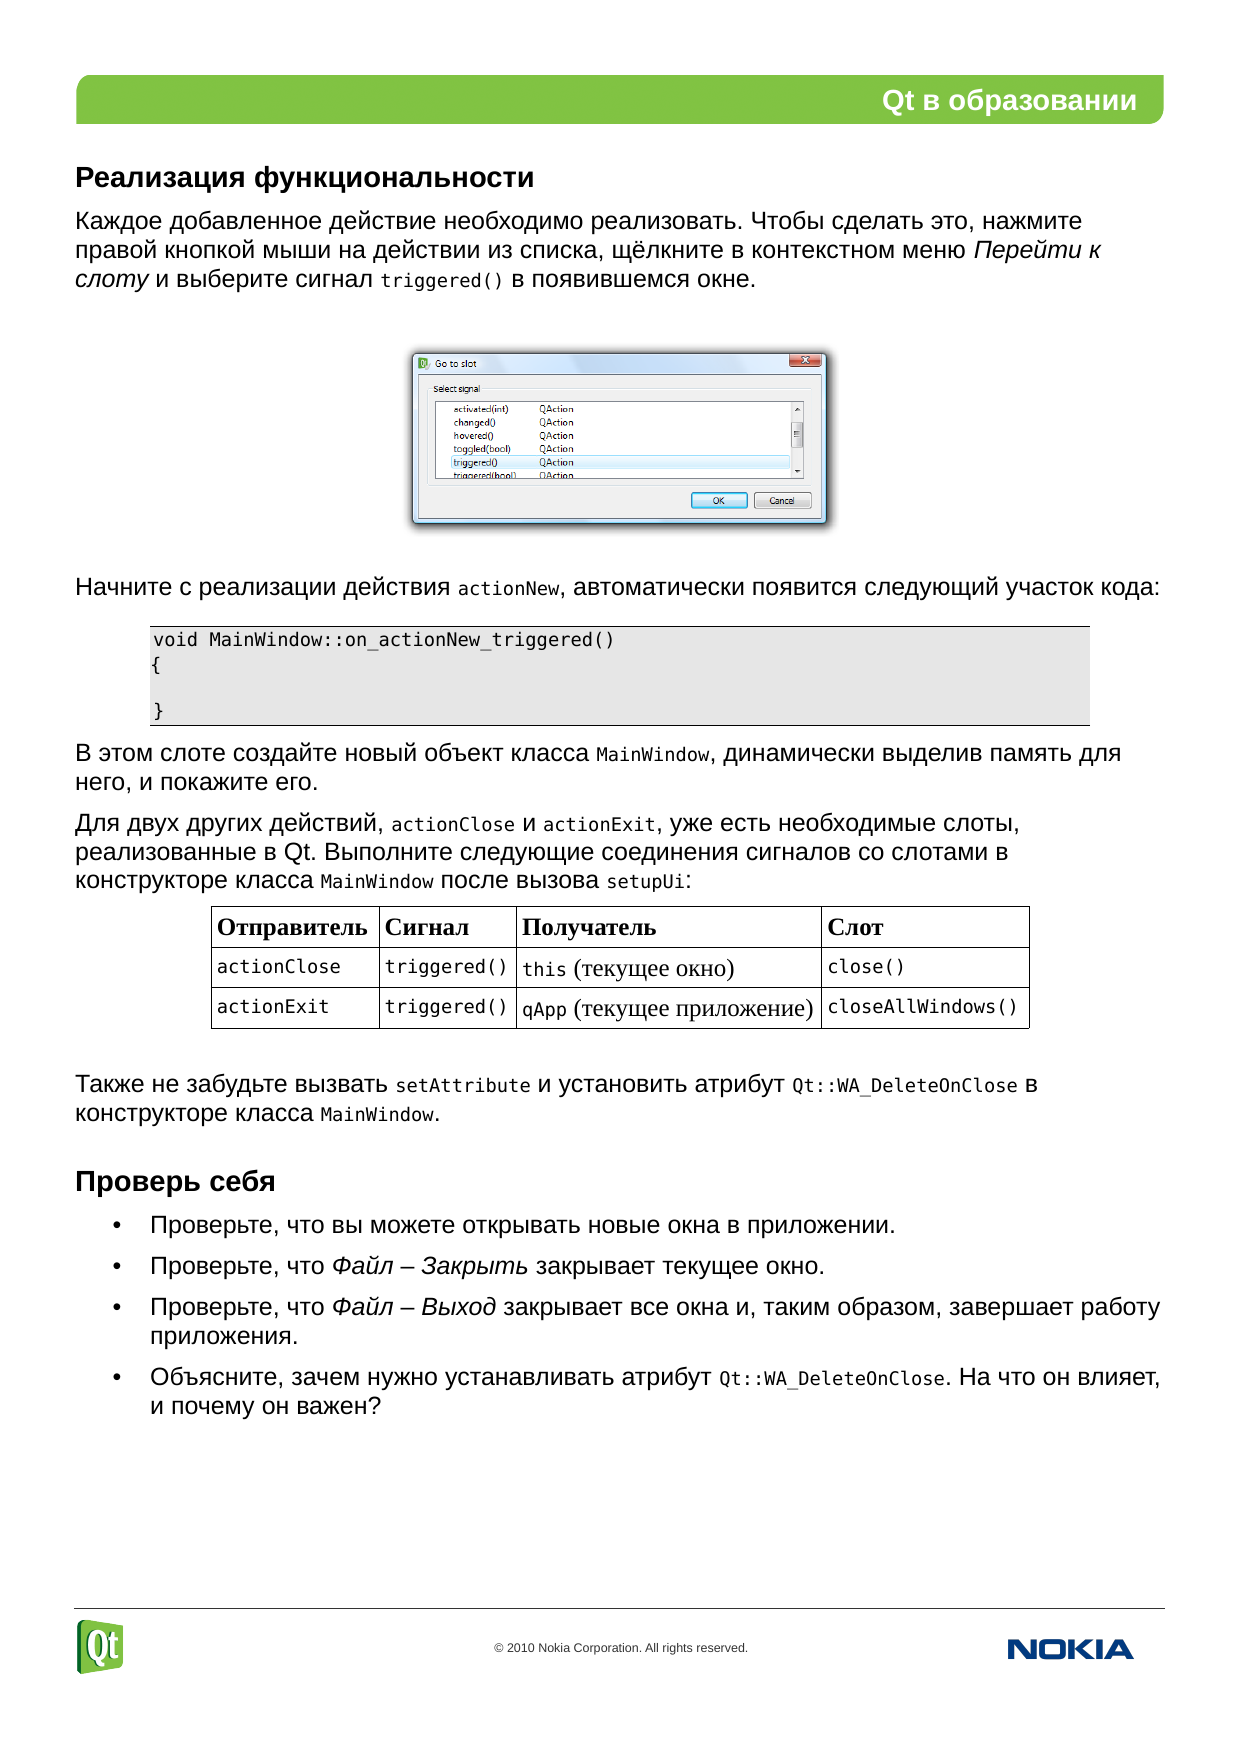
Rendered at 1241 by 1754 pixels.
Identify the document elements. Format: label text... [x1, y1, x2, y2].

text Для двух других действий, actionClose и actionExit, уже есть необходимые слоты, реализованные в Qt. Выполните следующие соединения сигналов со слотами в конструкторе класса MainWindow после вызова setupUi: [75, 808, 1165, 894]
text void MainWindow::on_actionNew_triggered() [150, 627, 1090, 654]
text Начните с реализации действия actionNew, автоматически появится следующий участок кода: [75, 305, 1165, 601]
table_cell close() [822, 948, 1029, 987]
text В этом слоте создайте новый объект класса MainWindow, динамически выделив память для него, и покажите его. [75, 738, 1165, 795]
subtitle Проверь себя [75, 1164, 1165, 1197]
table_cell triggered() [380, 988, 516, 1027]
picture [978, 1610, 1164, 1688]
list Объясните, зачем нужно устанавливать атрибут Qt::WA_DeleteOnClose. На что он влияет, и почему он важен? [112, 1362, 1165, 1420]
list Проверьте, что Файл – Выход закрывает все окна и, таким образом, завершает работу приложения. [112, 1292, 1165, 1350]
picture [73, 1615, 127, 1679]
text } [150, 697, 1090, 725]
text Также не забудьте вызвать setAttribute и установить атрибут Qt::WA_DeleteOnClose в конструкторе класса MainWindow. [75, 1069, 1165, 1126]
table_cell actionClose [212, 948, 379, 987]
table_header Отправитель [212, 907, 379, 947]
table_header Сигнал [380, 907, 516, 947]
table_cell closeAllWindows() [822, 988, 1029, 1027]
list Проверьте, что Файл – Закрыть закрывает текущее окно. [112, 1251, 1165, 1280]
table_header Получатель [517, 907, 821, 947]
text { [150, 654, 1090, 676]
list Проверьте, что вы можете открывать новые окна в приложении. [112, 1210, 1165, 1238]
table_cell triggered() [380, 948, 516, 987]
text Каждое добавленное действие необходимо реализовать. Чтобы сделать это, нажмите правой кнопкой мыши на действии из списка, щёлкните в контекстном меню Перейти к слоту и выберите сигнал triggered() в появившемся окне. [75, 206, 1165, 292]
table_cell qApp (текущее приложение) [517, 988, 821, 1027]
table_cell this (текущее окно) [517, 948, 821, 987]
subtitle Реализация функциональности [75, 160, 1165, 193]
picture [400, 340, 840, 537]
picture [76, 75, 1164, 124]
table_header Слот [822, 907, 1029, 947]
table_cell actionExit [212, 988, 379, 1027]
